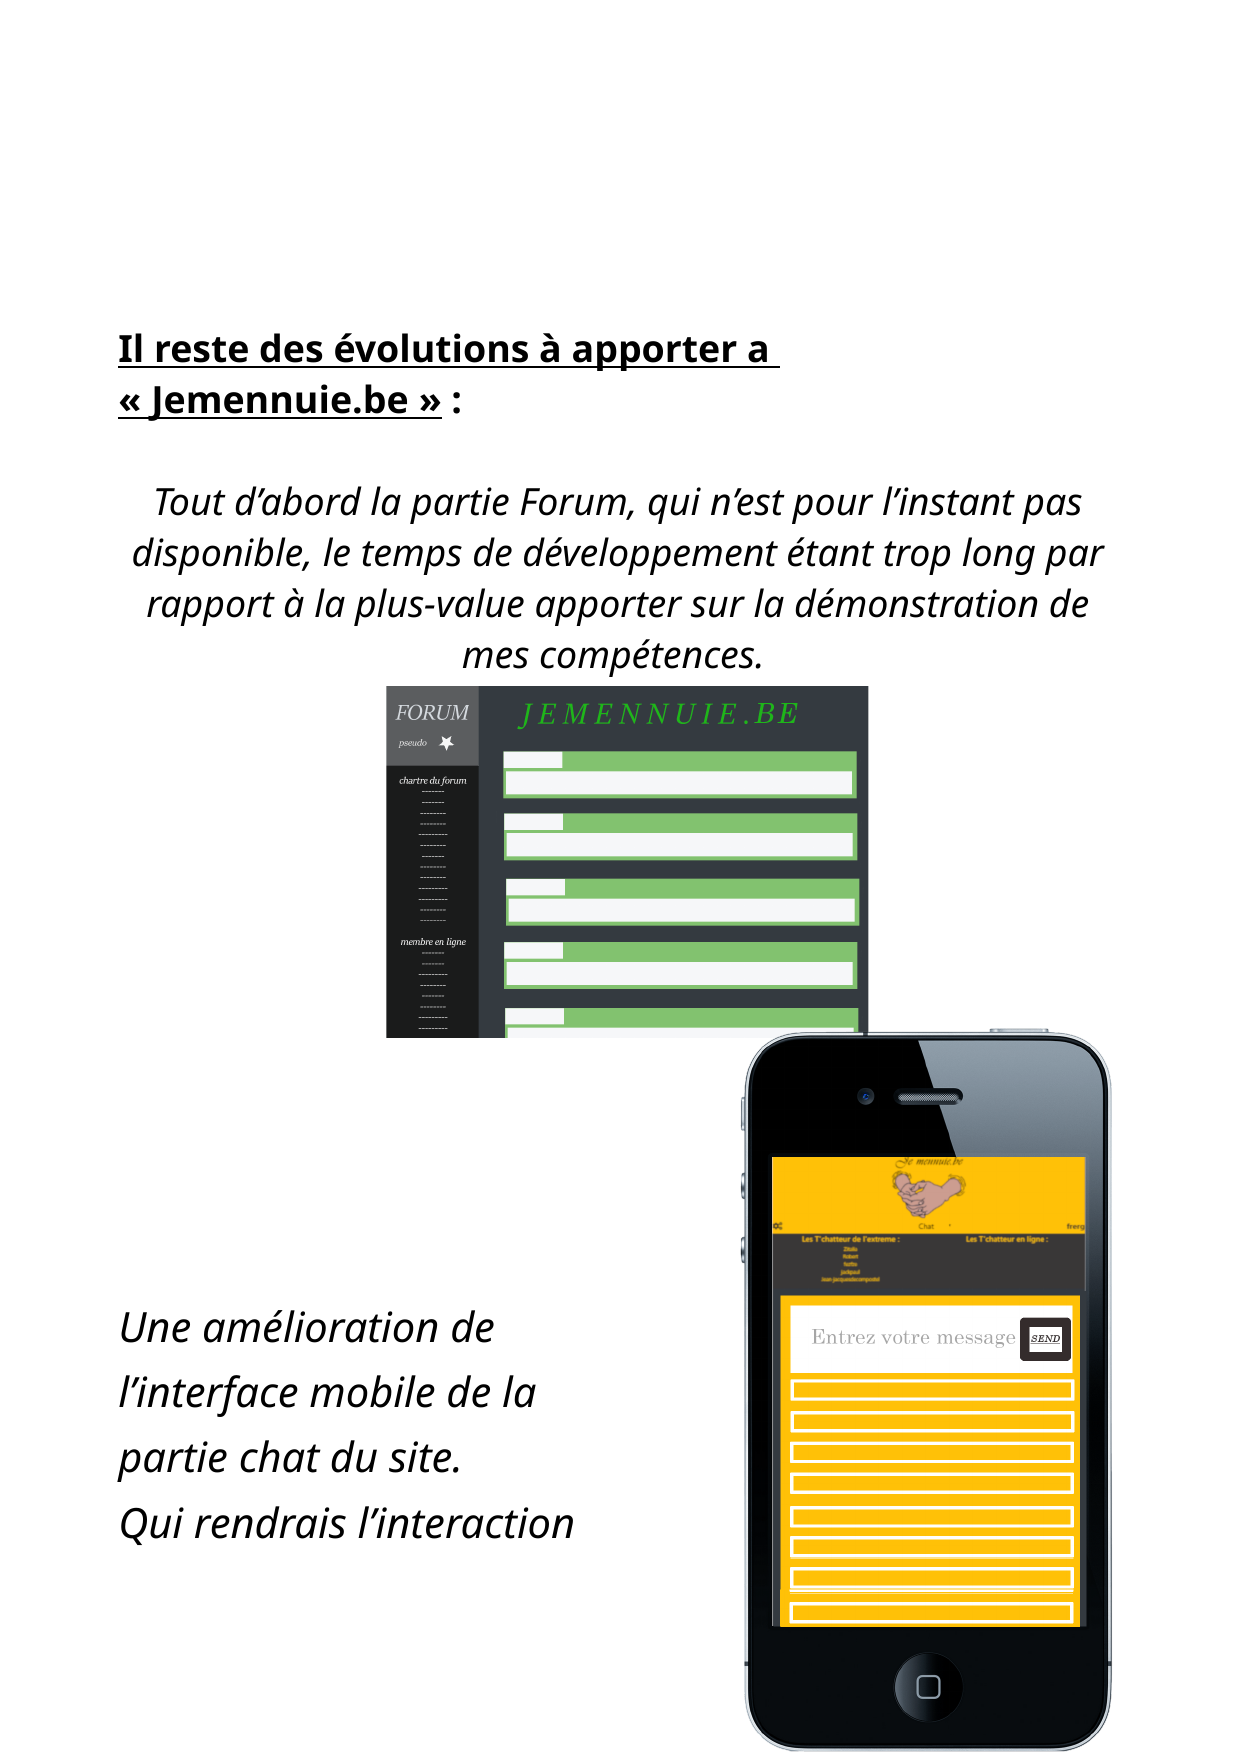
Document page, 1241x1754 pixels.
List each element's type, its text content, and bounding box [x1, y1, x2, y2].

text Qui rendrais l’interaction [118, 1493, 738, 1550]
text l’interface mobile de la [118, 1363, 738, 1420]
text Tout d’abord la partie Forum, qui n’est pour l’instant pas disponible, le temps de développement étant trop long par rapport à la plus-value apporter sur la démonstration de mes compétences. [118, 475, 1122, 679]
text partie chat du site. [118, 1428, 738, 1485]
picture [386, 686, 1114, 1754]
text [1114, 1298, 1122, 1354]
text [1114, 1428, 1122, 1485]
text Il reste des évolutions à apporter a « Jemennuie.be » : [118, 322, 1122, 424]
text Une amélioration de [118, 1298, 738, 1354]
